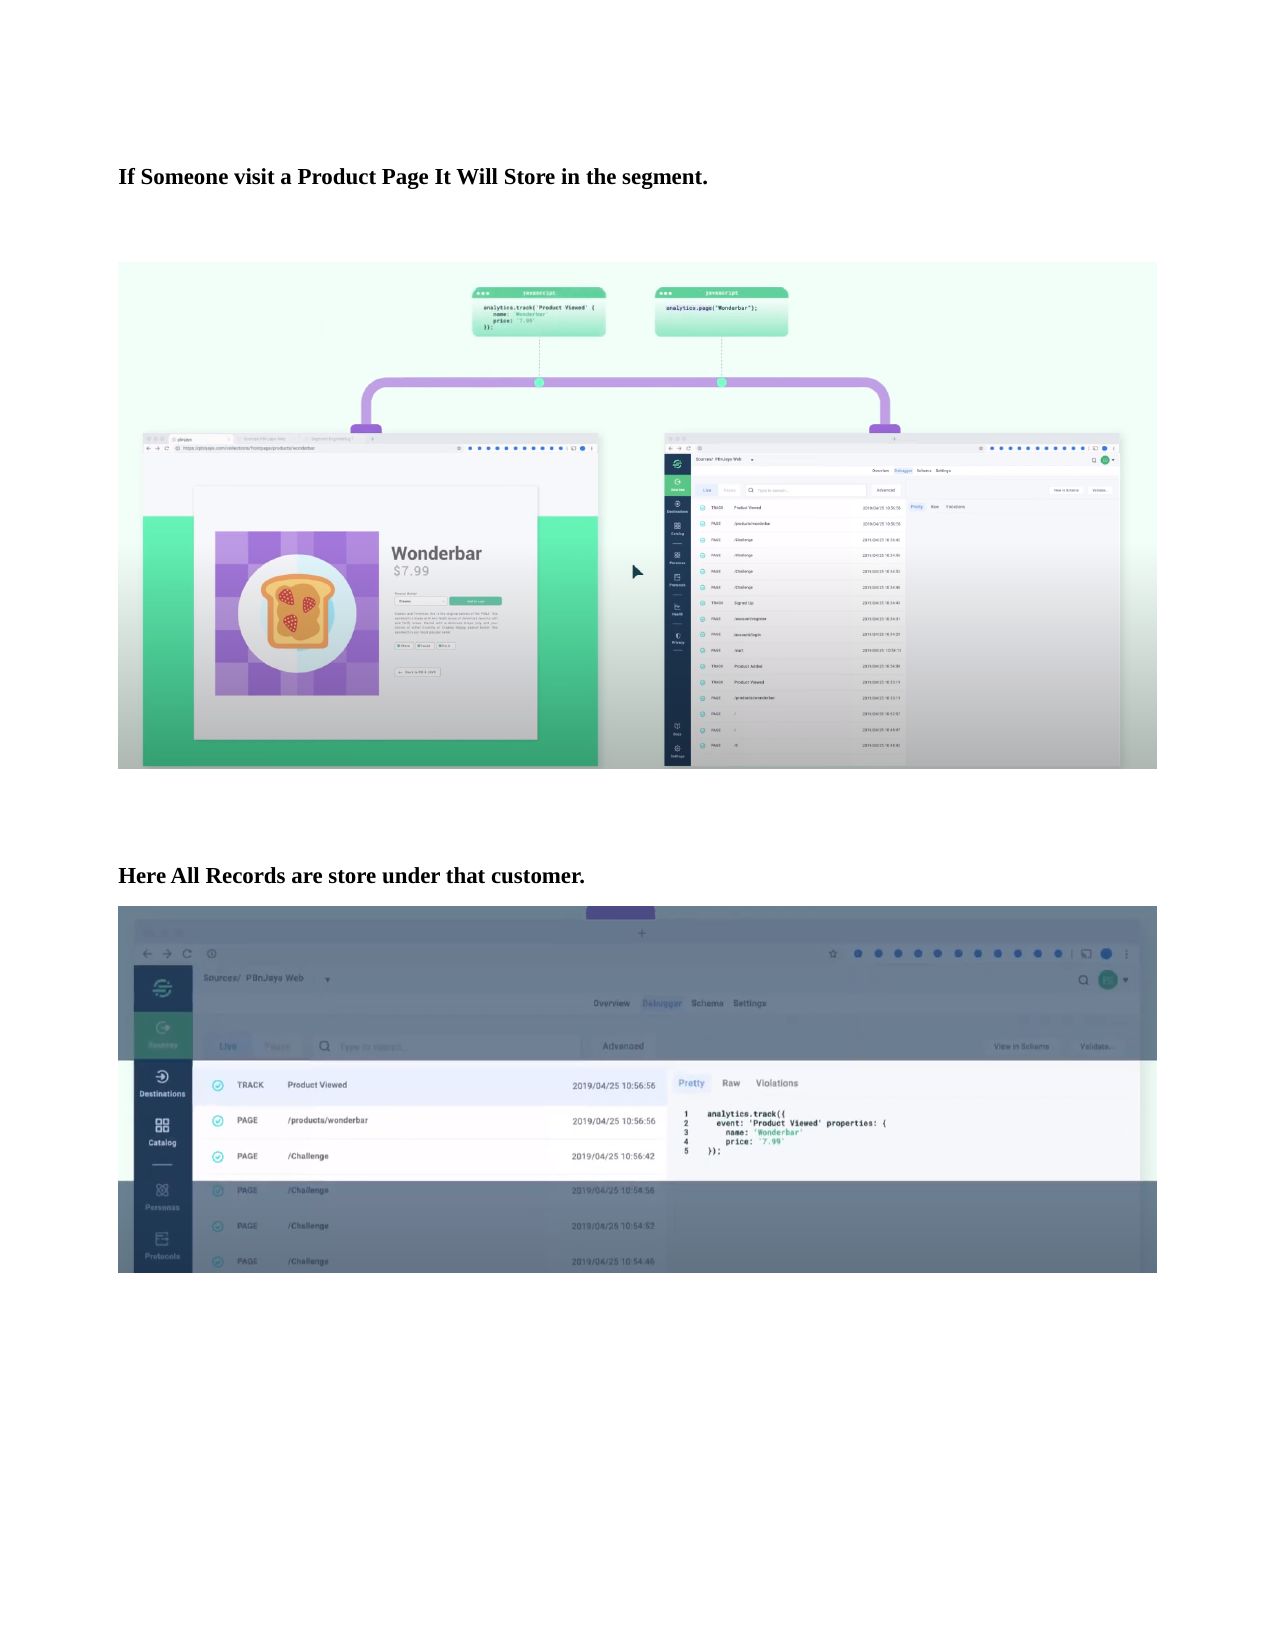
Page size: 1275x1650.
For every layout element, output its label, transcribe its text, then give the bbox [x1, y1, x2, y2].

text Here All Records are store under that customer. [118, 862, 1157, 888]
text If Someone visit a Product Page It Will Store in the segment. [118, 163, 1157, 189]
picture [118, 262, 1157, 769]
picture [118, 906, 1157, 1273]
